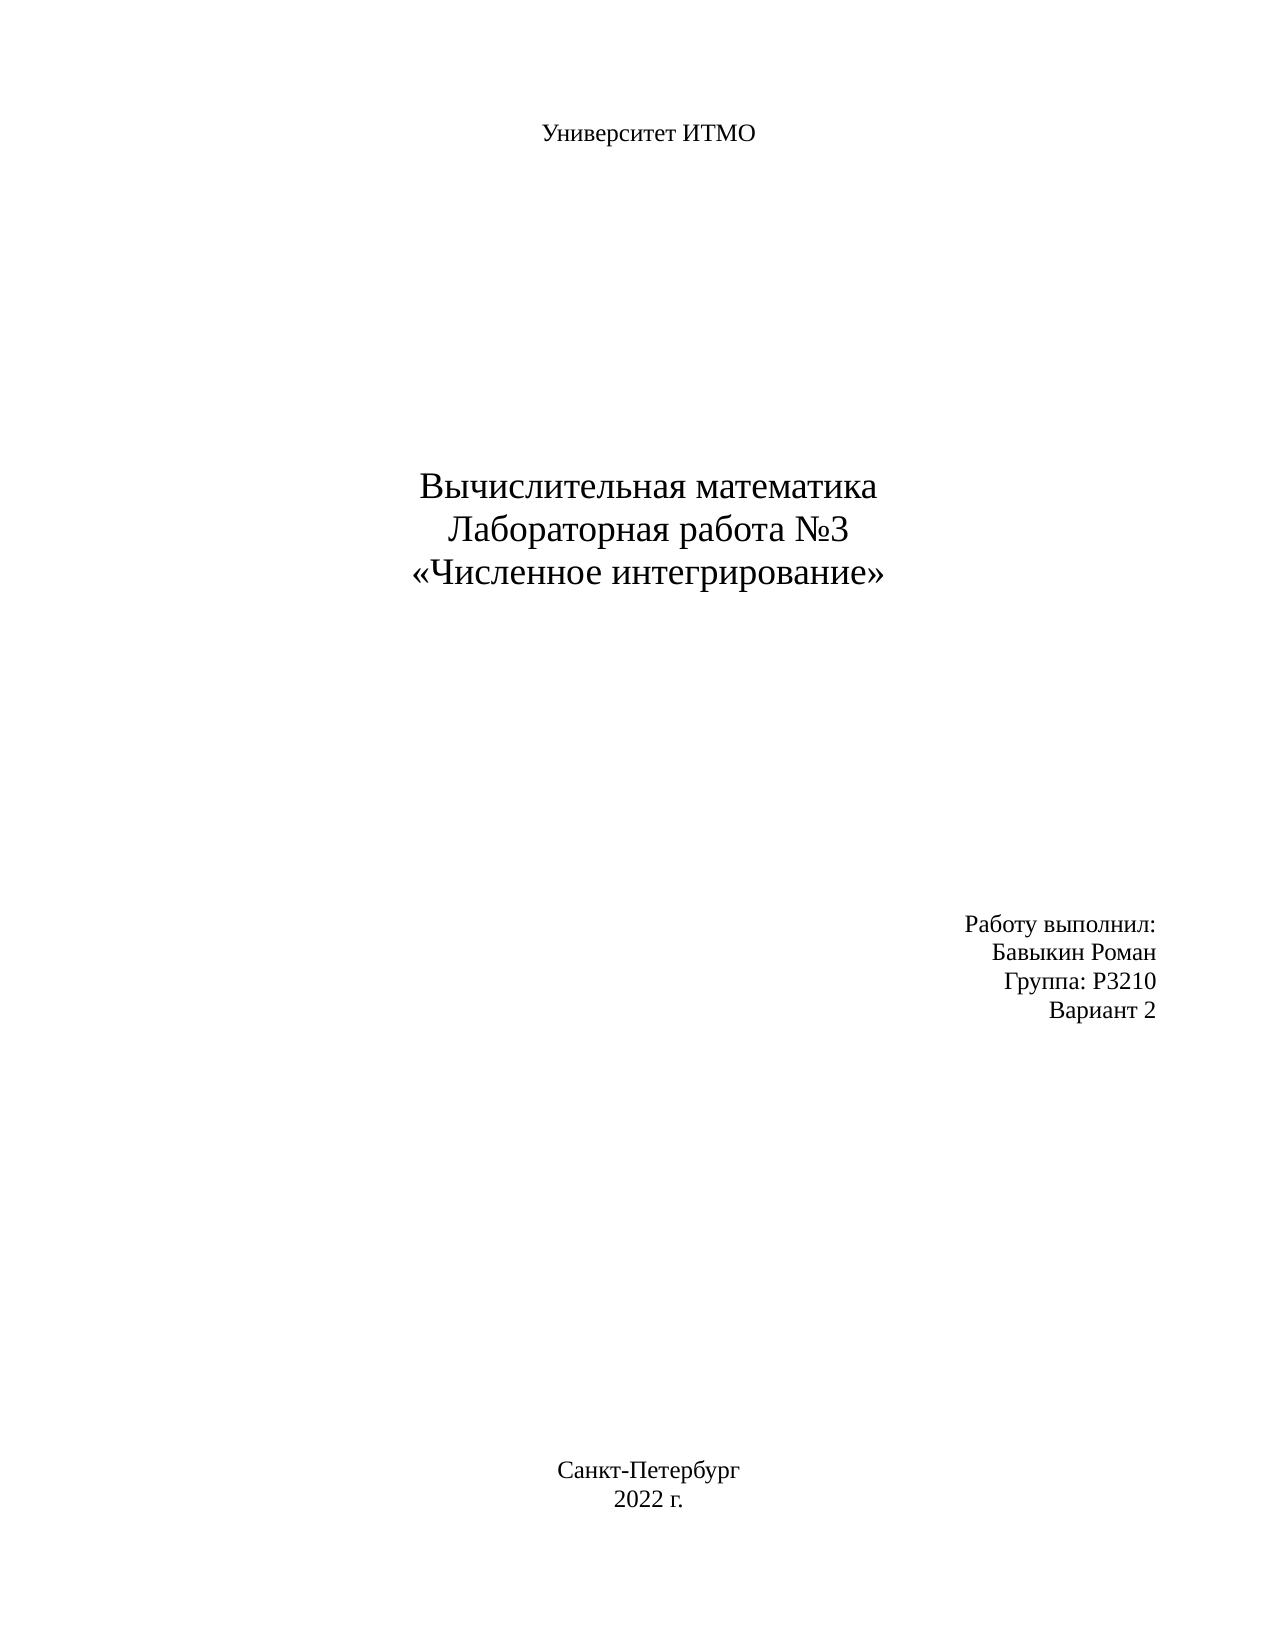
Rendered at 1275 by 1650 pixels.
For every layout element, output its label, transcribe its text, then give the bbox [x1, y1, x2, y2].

text Университет ИТМО [141, 118, 1156, 147]
text Санкт-Петербург [141, 1455, 1156, 1484]
text Работу выполнил: [141, 909, 1156, 937]
text Лабораторная работа №3 [141, 506, 1156, 549]
text Группа: Р3210 [141, 966, 1156, 995]
text Вариант 2 [141, 995, 1156, 1024]
text 2022 г. [141, 1484, 1156, 1512]
text «Численное интегрирование» [141, 549, 1156, 592]
text Вычислительная математика [141, 463, 1156, 506]
text Бавыкин Роман [141, 937, 1156, 966]
